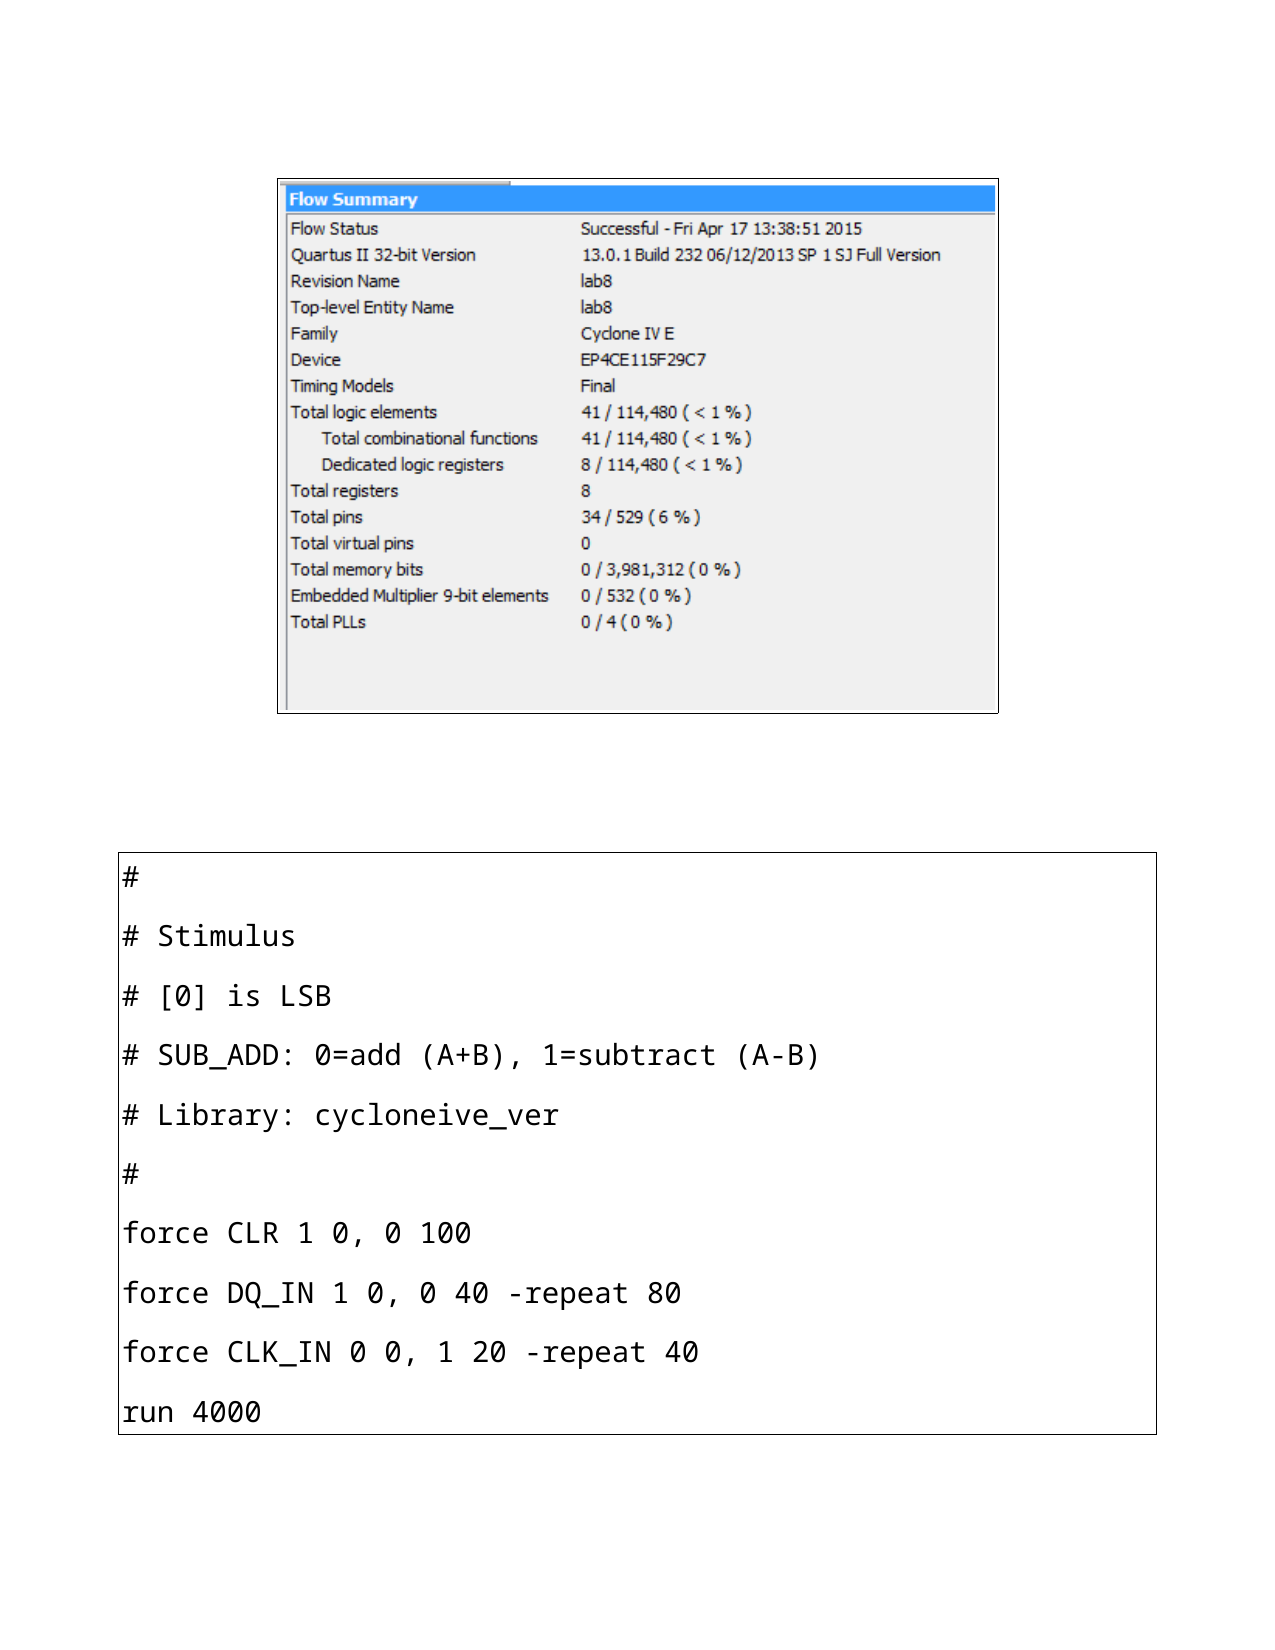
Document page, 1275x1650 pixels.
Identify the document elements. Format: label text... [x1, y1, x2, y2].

text run 4000 [119, 1388, 1156, 1434]
picture [280, 181, 996, 710]
text # Stimulus [119, 912, 1156, 955]
text force CLK_IN 0 0, 1 20 -repeat 40 [119, 1328, 1156, 1371]
text # [0] is LSB [119, 971, 1156, 1014]
text # SUB_ADD: 0=add (A+B), 1=subtract (A-B) [119, 1031, 1156, 1074]
text force CLR 1 0, 0 100 [119, 1209, 1156, 1252]
text force DQ_IN 1 0, 0 40 -repeat 80 [119, 1269, 1156, 1312]
text # Library: cycloneive_ver [119, 1090, 1156, 1133]
text # [119, 1150, 1156, 1193]
text # [119, 853, 1156, 896]
